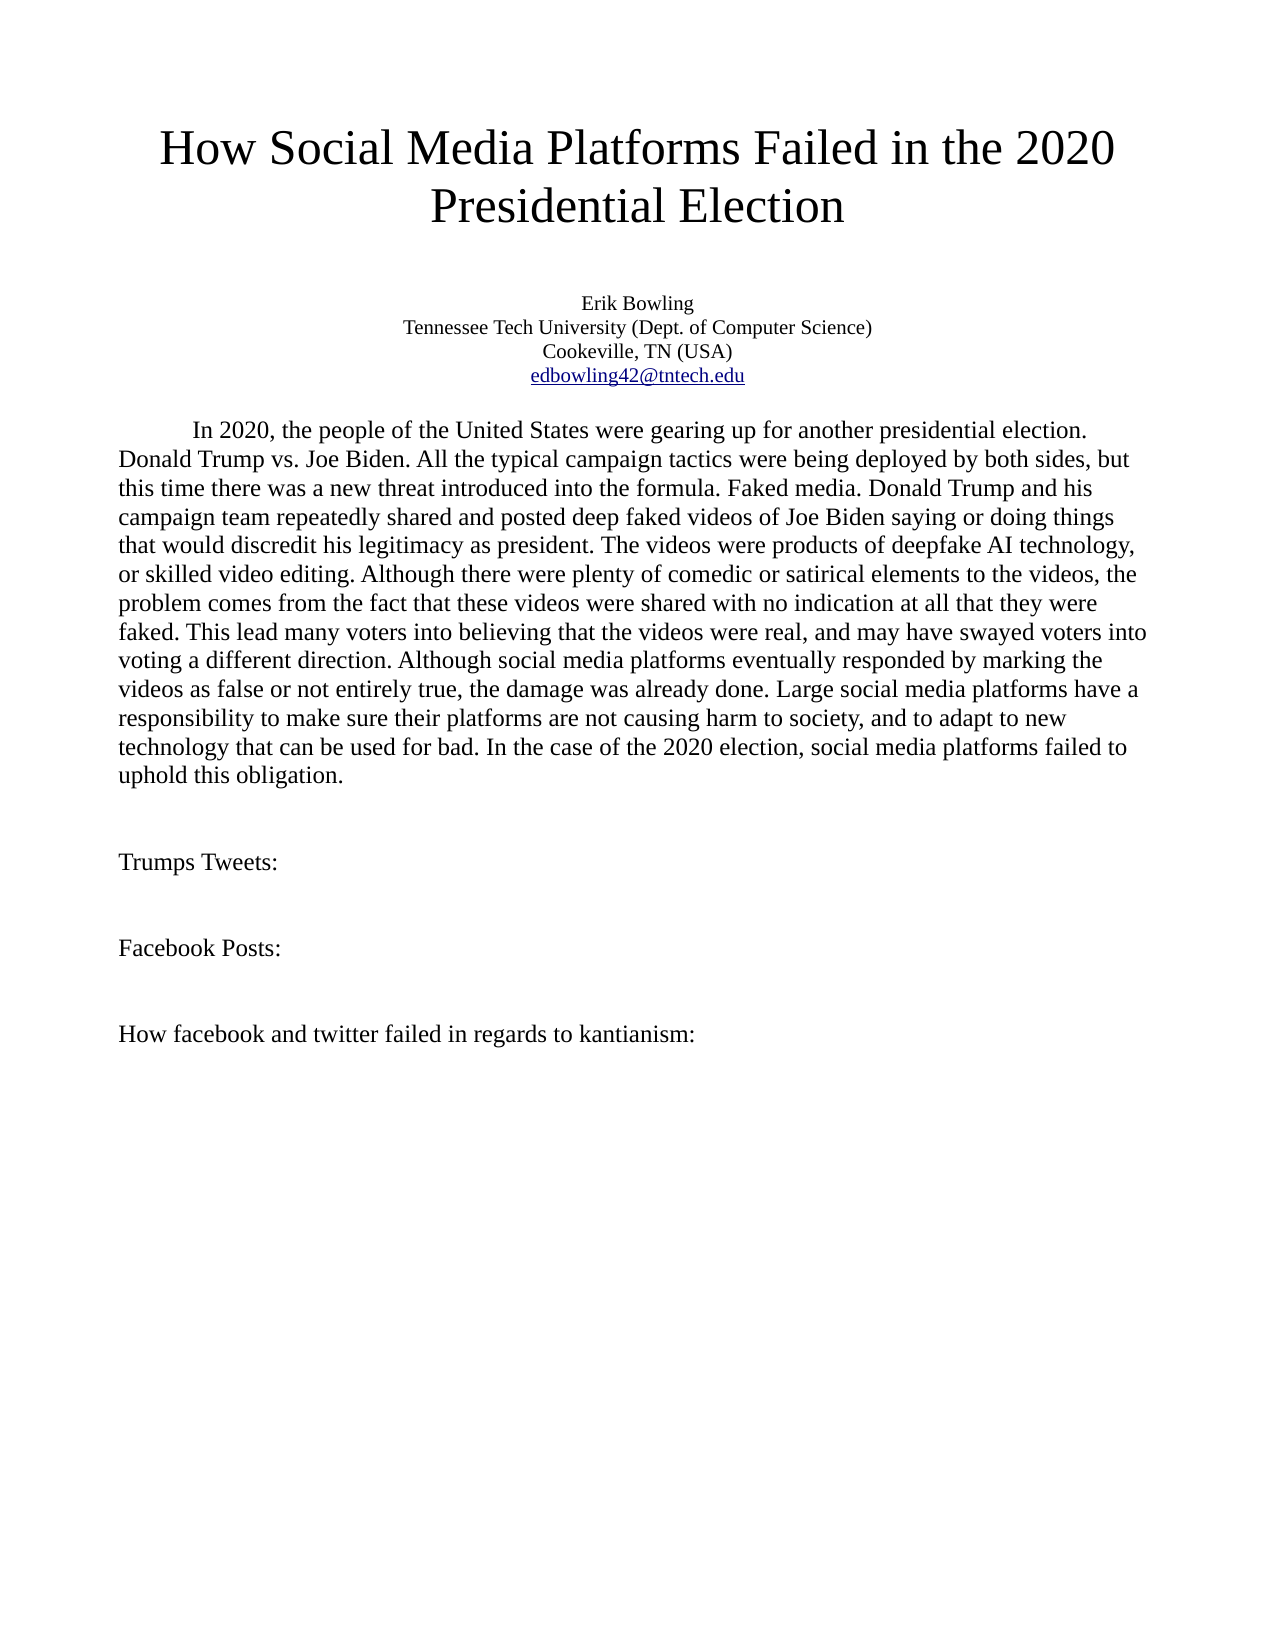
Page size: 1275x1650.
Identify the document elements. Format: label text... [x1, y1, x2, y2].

text Trumps Tweets: [118, 847, 1157, 876]
text How Social Media Platforms Failed in the 2020 Presidential Election [118, 118, 1157, 233]
text Cookeville, TN (USA) [118, 339, 1157, 363]
text Facebook Posts: [118, 933, 1157, 962]
text In 2020, the people of the United States were gearing up for another presidential election. Donald Trump vs. Joe Biden. All the typical campaign tactics were being deployed by both sides, but this time there was a new threat introduced into the formula. Faked media. Donald Trump and his campaign team repeatedly shared and posted deep faked videos of Joe Biden saying or doing things that would discredit his legitimacy as president. The videos were products of deepfake AI technology, or skilled video editing. Although there were plenty of comedic or satirical elements to the videos, the problem comes from the fact that these videos were shared with no indication at all that they were faked. This lead many voters into believing that the videos were real, and may have swayed voters into voting a different direction. Although social media platforms eventually responded by marking the videos as false or not entirely true, the damage was already done. Large social media platforms have a responsibility to make sure their platforms are not causing harm to society, and to adapt to new technology that can be used for bad. In the case of the 2020 election, social media platforms failed to uphold this obligation. [118, 416, 1157, 789]
text Erik Bowling [118, 291, 1157, 315]
text How facebook and twitter failed in regards to kantianism: [118, 1019, 1157, 1048]
text edbowling42@tntech.edu [118, 363, 1157, 387]
text Tennessee Tech University (Dept. of Computer Science) [118, 315, 1157, 339]
